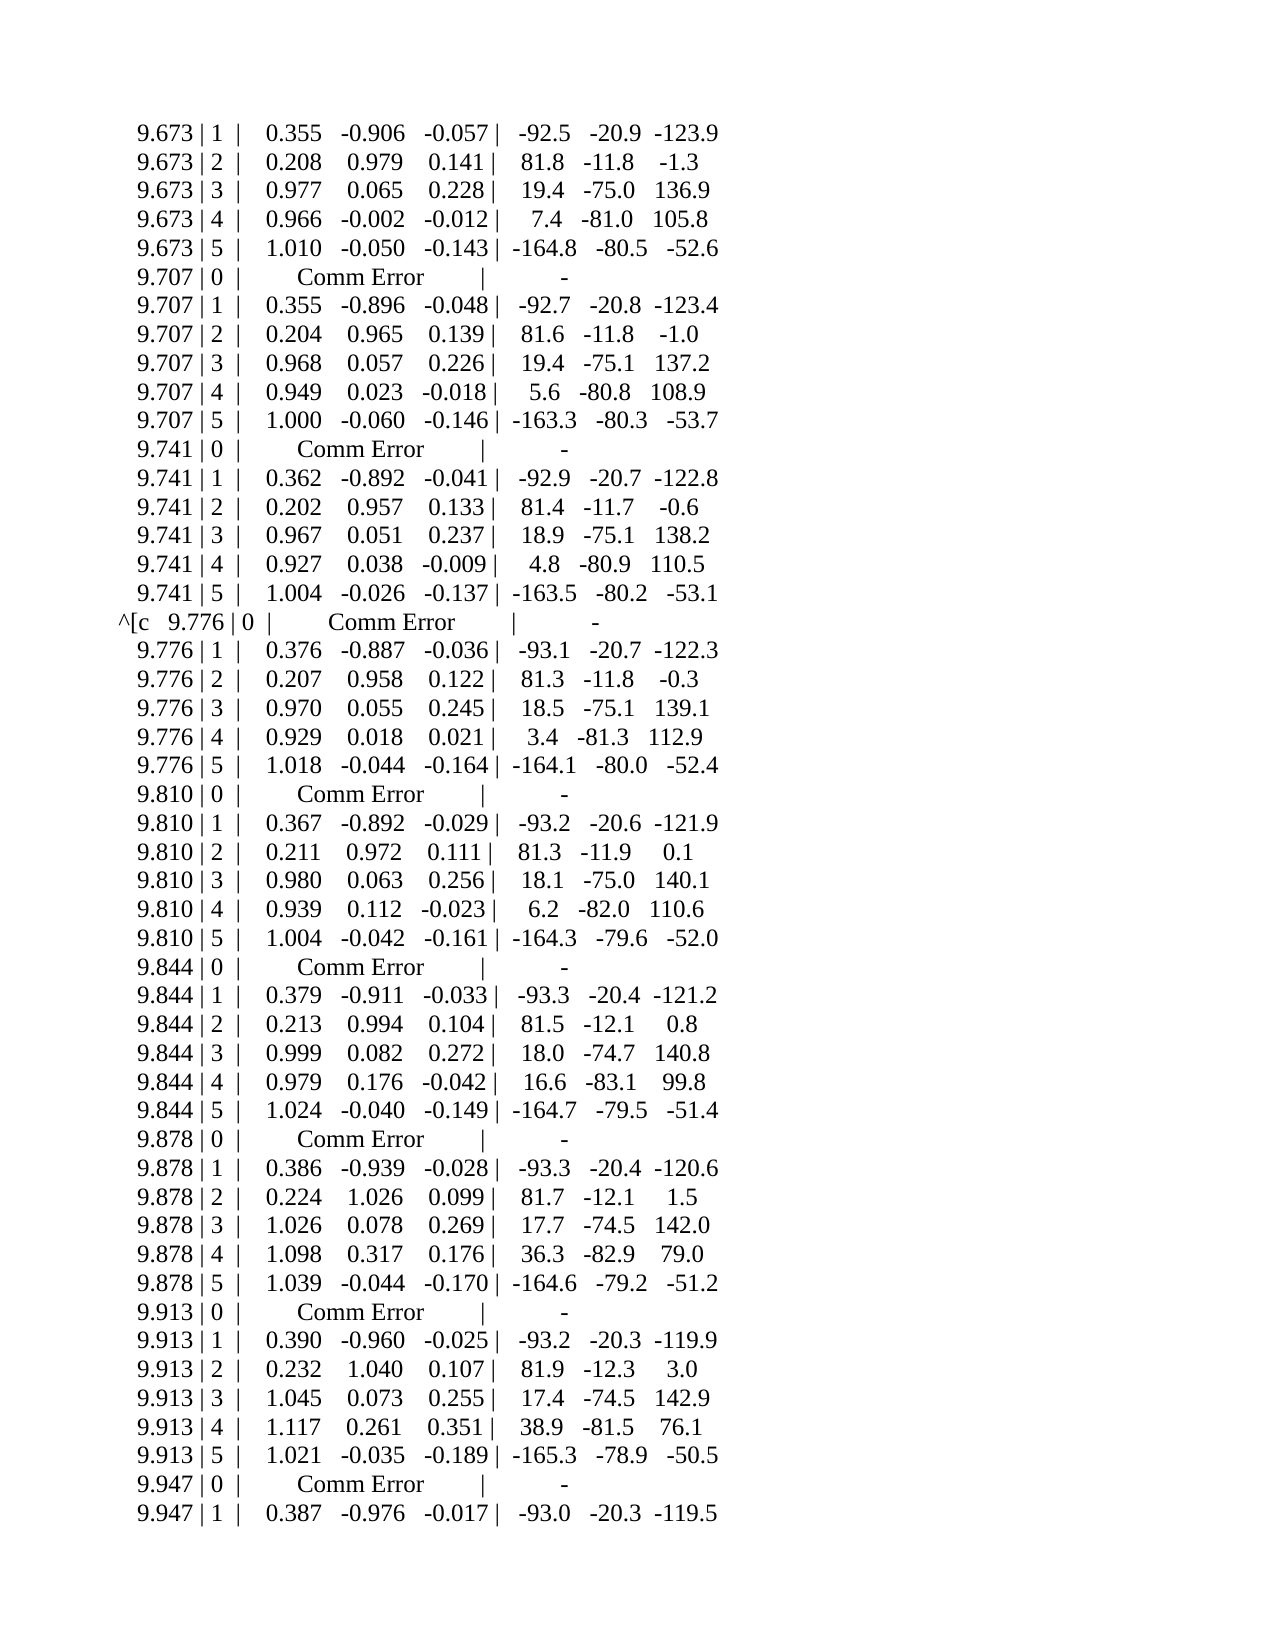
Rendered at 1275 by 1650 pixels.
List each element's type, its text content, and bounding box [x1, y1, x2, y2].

text 9.913 | 4 | 1.117 0.261 0.351 | 38.9 -81.5 76.1 [118, 1412, 1157, 1441]
text 9.878 | 2 | 0.224 1.026 0.099 | 81.7 -12.1 1.5 [118, 1182, 1157, 1211]
text 9.707 | 5 | 1.000 -0.060 -0.146 | -163.3 -80.3 -53.7 [118, 406, 1157, 434]
text 9.913 | 1 | 0.390 -0.960 -0.025 | -93.2 -20.3 -119.9 [118, 1326, 1157, 1354]
text 9.776 | 5 | 1.018 -0.044 -0.164 | -164.1 -80.0 -52.4 [118, 751, 1157, 779]
text 9.776 | 3 | 0.970 0.055 0.245 | 18.5 -75.1 139.1 [118, 693, 1157, 722]
text 9.913 | 0 | Comm Error | - [118, 1297, 1157, 1326]
text 9.741 | 3 | 0.967 0.051 0.237 | 18.9 -75.1 138.2 [118, 521, 1157, 549]
text 9.878 | 5 | 1.039 -0.044 -0.170 | -164.6 -79.2 -51.2 [118, 1268, 1157, 1297]
text 9.673 | 2 | 0.208 0.979 0.141 | 81.8 -11.8 -1.3 [118, 147, 1157, 176]
text 9.844 | 3 | 0.999 0.082 0.272 | 18.0 -74.7 140.8 [118, 1038, 1157, 1067]
text 9.810 | 2 | 0.211 0.972 0.111 | 81.3 -11.9 0.1 [118, 837, 1157, 866]
text 9.707 | 4 | 0.949 0.023 -0.018 | 5.6 -80.8 108.9 [118, 377, 1157, 406]
text 9.878 | 1 | 0.386 -0.939 -0.028 | -93.3 -20.4 -120.6 [118, 1153, 1157, 1182]
text 9.878 | 0 | Comm Error | - [118, 1124, 1157, 1153]
text 9.673 | 5 | 1.010 -0.050 -0.143 | -164.8 -80.5 -52.6 [118, 233, 1157, 262]
text 9.741 | 4 | 0.927 0.038 -0.009 | 4.8 -80.9 110.5 [118, 549, 1157, 578]
text 9.707 | 3 | 0.968 0.057 0.226 | 19.4 -75.1 137.2 [118, 348, 1157, 377]
text 9.673 | 4 | 0.966 -0.002 -0.012 | 7.4 -81.0 105.8 [118, 204, 1157, 233]
text 9.947 | 0 | Comm Error | - [118, 1469, 1157, 1498]
text 9.810 | 3 | 0.980 0.063 0.256 | 18.1 -75.0 140.1 [118, 866, 1157, 894]
text 9.844 | 0 | Comm Error | - [118, 952, 1157, 981]
text 9.810 | 0 | Comm Error | - [118, 779, 1157, 808]
text 9.844 | 2 | 0.213 0.994 0.104 | 81.5 -12.1 0.8 [118, 1009, 1157, 1038]
text ^[c 9.776 | 0 | Comm Error | - [118, 607, 1157, 636]
text 9.776 | 2 | 0.207 0.958 0.122 | 81.3 -11.8 -0.3 [118, 664, 1157, 693]
text 9.947 | 1 | 0.387 -0.976 -0.017 | -93.0 -20.3 -119.5 [118, 1498, 1157, 1527]
text 9.878 | 4 | 1.098 0.317 0.176 | 36.3 -82.9 79.0 [118, 1239, 1157, 1268]
text 9.913 | 3 | 1.045 0.073 0.255 | 17.4 -74.5 142.9 [118, 1383, 1157, 1412]
text 9.844 | 4 | 0.979 0.176 -0.042 | 16.6 -83.1 99.8 [118, 1067, 1157, 1096]
text 9.810 | 4 | 0.939 0.112 -0.023 | 6.2 -82.0 110.6 [118, 894, 1157, 923]
text 9.673 | 1 | 0.355 -0.906 -0.057 | -92.5 -20.9 -123.9 [118, 118, 1157, 147]
text 9.844 | 5 | 1.024 -0.040 -0.149 | -164.7 -79.5 -51.4 [118, 1096, 1157, 1124]
text 9.707 | 1 | 0.355 -0.896 -0.048 | -92.7 -20.8 -123.4 [118, 291, 1157, 319]
text 9.741 | 1 | 0.362 -0.892 -0.041 | -92.9 -20.7 -122.8 [118, 463, 1157, 492]
text 9.741 | 0 | Comm Error | - [118, 434, 1157, 463]
text 9.707 | 0 | Comm Error | - [118, 262, 1157, 291]
text 9.878 | 3 | 1.026 0.078 0.269 | 17.7 -74.5 142.0 [118, 1211, 1157, 1239]
text 9.844 | 1 | 0.379 -0.911 -0.033 | -93.3 -20.4 -121.2 [118, 981, 1157, 1009]
text 9.741 | 2 | 0.202 0.957 0.133 | 81.4 -11.7 -0.6 [118, 492, 1157, 521]
text 9.913 | 5 | 1.021 -0.035 -0.189 | -165.3 -78.9 -50.5 [118, 1441, 1157, 1469]
text 9.673 | 3 | 0.977 0.065 0.228 | 19.4 -75.0 136.9 [118, 176, 1157, 204]
text 9.707 | 2 | 0.204 0.965 0.139 | 81.6 -11.8 -1.0 [118, 319, 1157, 348]
text 9.810 | 5 | 1.004 -0.042 -0.161 | -164.3 -79.6 -52.0 [118, 923, 1157, 952]
text 9.741 | 5 | 1.004 -0.026 -0.137 | -163.5 -80.2 -53.1 [118, 578, 1157, 607]
text 9.810 | 1 | 0.367 -0.892 -0.029 | -93.2 -20.6 -121.9 [118, 808, 1157, 837]
text 9.913 | 2 | 0.232 1.040 0.107 | 81.9 -12.3 3.0 [118, 1354, 1157, 1383]
text 9.776 | 4 | 0.929 0.018 0.021 | 3.4 -81.3 112.9 [118, 722, 1157, 751]
text 9.776 | 1 | 0.376 -0.887 -0.036 | -93.1 -20.7 -122.3 [118, 636, 1157, 664]
